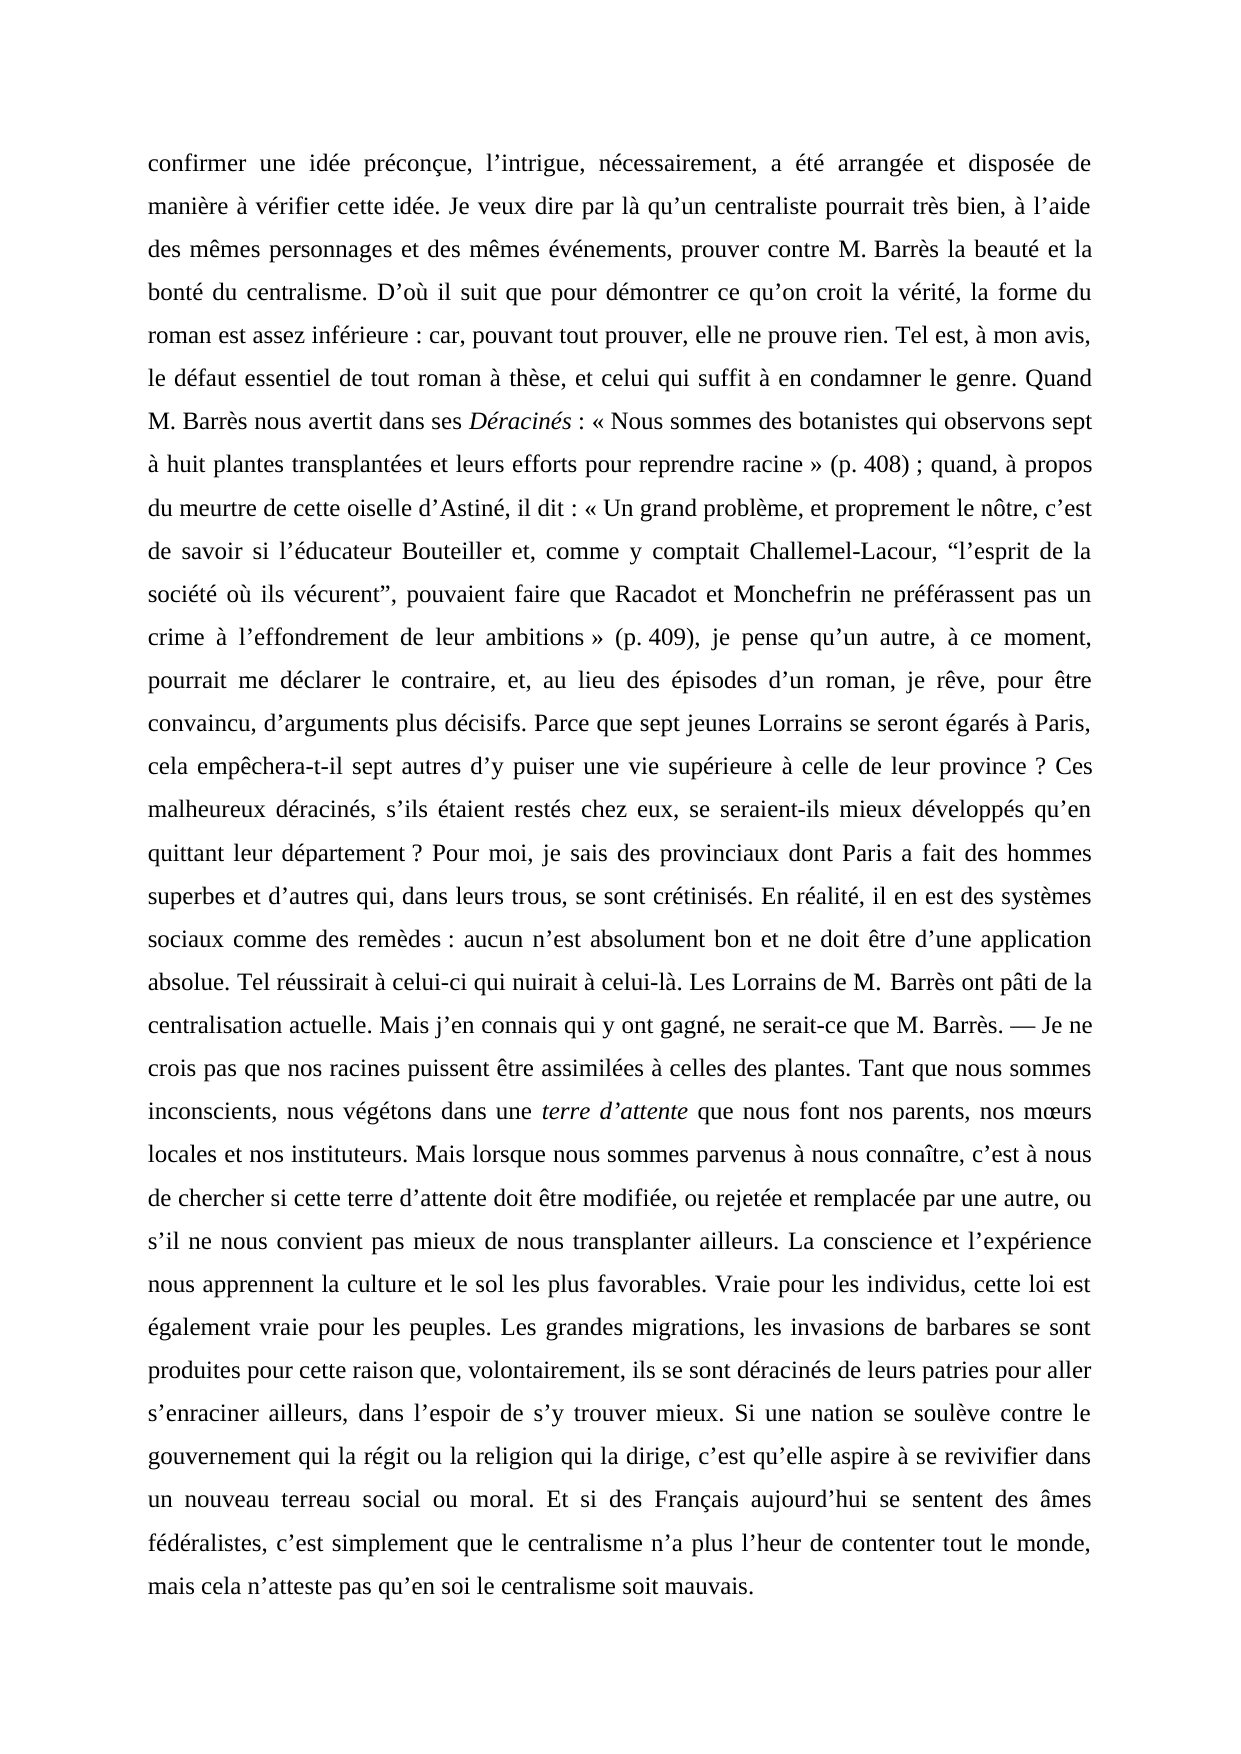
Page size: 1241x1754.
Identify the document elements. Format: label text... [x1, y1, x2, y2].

text confirmer une idée préconçue, l’intrigue, nécessairement, a été arrangée et disposée de manière à vérifier cette idée. Je veux dire par là qu’un centraliste pourrait très bien, à l’aide des mêmes personnages et des mêmes événements, prouver contre M. Barrès la beauté et la bonté du centralisme. D’où il suit que pour démontrer ce qu’on croit la vérité, la forme du roman est assez inférieure : car, pouvant tout prouver, elle ne prouve rien. Tel est, à mon avis, le défaut essentiel de tout roman à thèse, et celui qui suffit à en condamner le genre. Quand M. Barrès nous avertit dans ses Déracinés : « Nous sommes des botanistes qui observons sept à huit plantes transplantées et leurs efforts pour reprendre racine » (p. 408) ; quand, à propos du meurtre de cette oiselle d’Astiné, il dit : « Un grand problème, et proprement le nôtre, c’est de savoir si l’éducateur Bouteiller et, comme y comptait Challemel-Lacour, “l’esprit de la société où ils vécurent”, pouvaient faire que Racadot et Monchefrin ne préférassent pas un crime à l’effondrement de leur ambitions » (p. 409), je pense qu’un autre, à ce moment, pourrait me déclarer le contraire, et, au lieu des épisodes d’un roman, je rêve, pour être convaincu, d’arguments plus décisifs. Parce que sept jeunes Lorrains se seront égarés à Paris, cela empêchera-t-il sept autres d’y puiser une vie supérieure à celle de leur province ? Ces malheureux déracinés, s’ils étaient restés chez eux, se seraient-ils mieux développés qu’en quittant leur département ? Pour moi, je sais des provinciaux dont Paris a fait des hommes superbes et d’autres qui, dans leurs trous, se sont crétinisés. En réalité, il en est des systèmes sociaux comme des remèdes : aucun n’est absolument bon et ne doit être d’une application absolue. Tel réussirait à celui-ci qui nuirait à celui-là. Les Lorrains de M. Barrès ont pâti de la centralisation actuelle. Mais j’en connais qui y ont gagné, ne serait-ce que M. Barrès. — Je ne crois pas que nos racines puissent être assimilées à celles des plantes. Tant que nous sommes inconscients, nous végétons dans une terre d’attente que nous font nos parents, nos mœurs locales et nos instituteurs. Mais lorsque nous sommes parvenus à nous connaître, c’est à nous de chercher si cette terre d’attente doit être modifiée, ou rejetée et remplacée par une autre, ou s’il ne nous convient pas mieux de nous transplanter ailleurs. La conscience et l’expérience nous apprennent la culture et le sol les plus favorables. Vraie pour les individus, cette loi est également vraie pour les peuples. Les grandes migrations, les invasions de barbares se sont produites pour cette raison que, volontairement, ils se sont déracinés de leurs patries pour aller s’enraciner ailleurs, dans l’espoir de s’y trouver mieux. Si une nation se soulève contre le gouvernement qui la régit ou la religion qui la dirige, c’est qu’elle aspire à se revivifier dans un nouveau terreau social ou moral. Et si des Français aujourd’hui se sentent des âmes fédéralistes, c’est simplement que le centralisme n’a plus l’heur de contenter tout le monde, mais cela n’atteste pas qu’en soi le centralisme soit mauvais. [148, 148, 1093, 1599]
